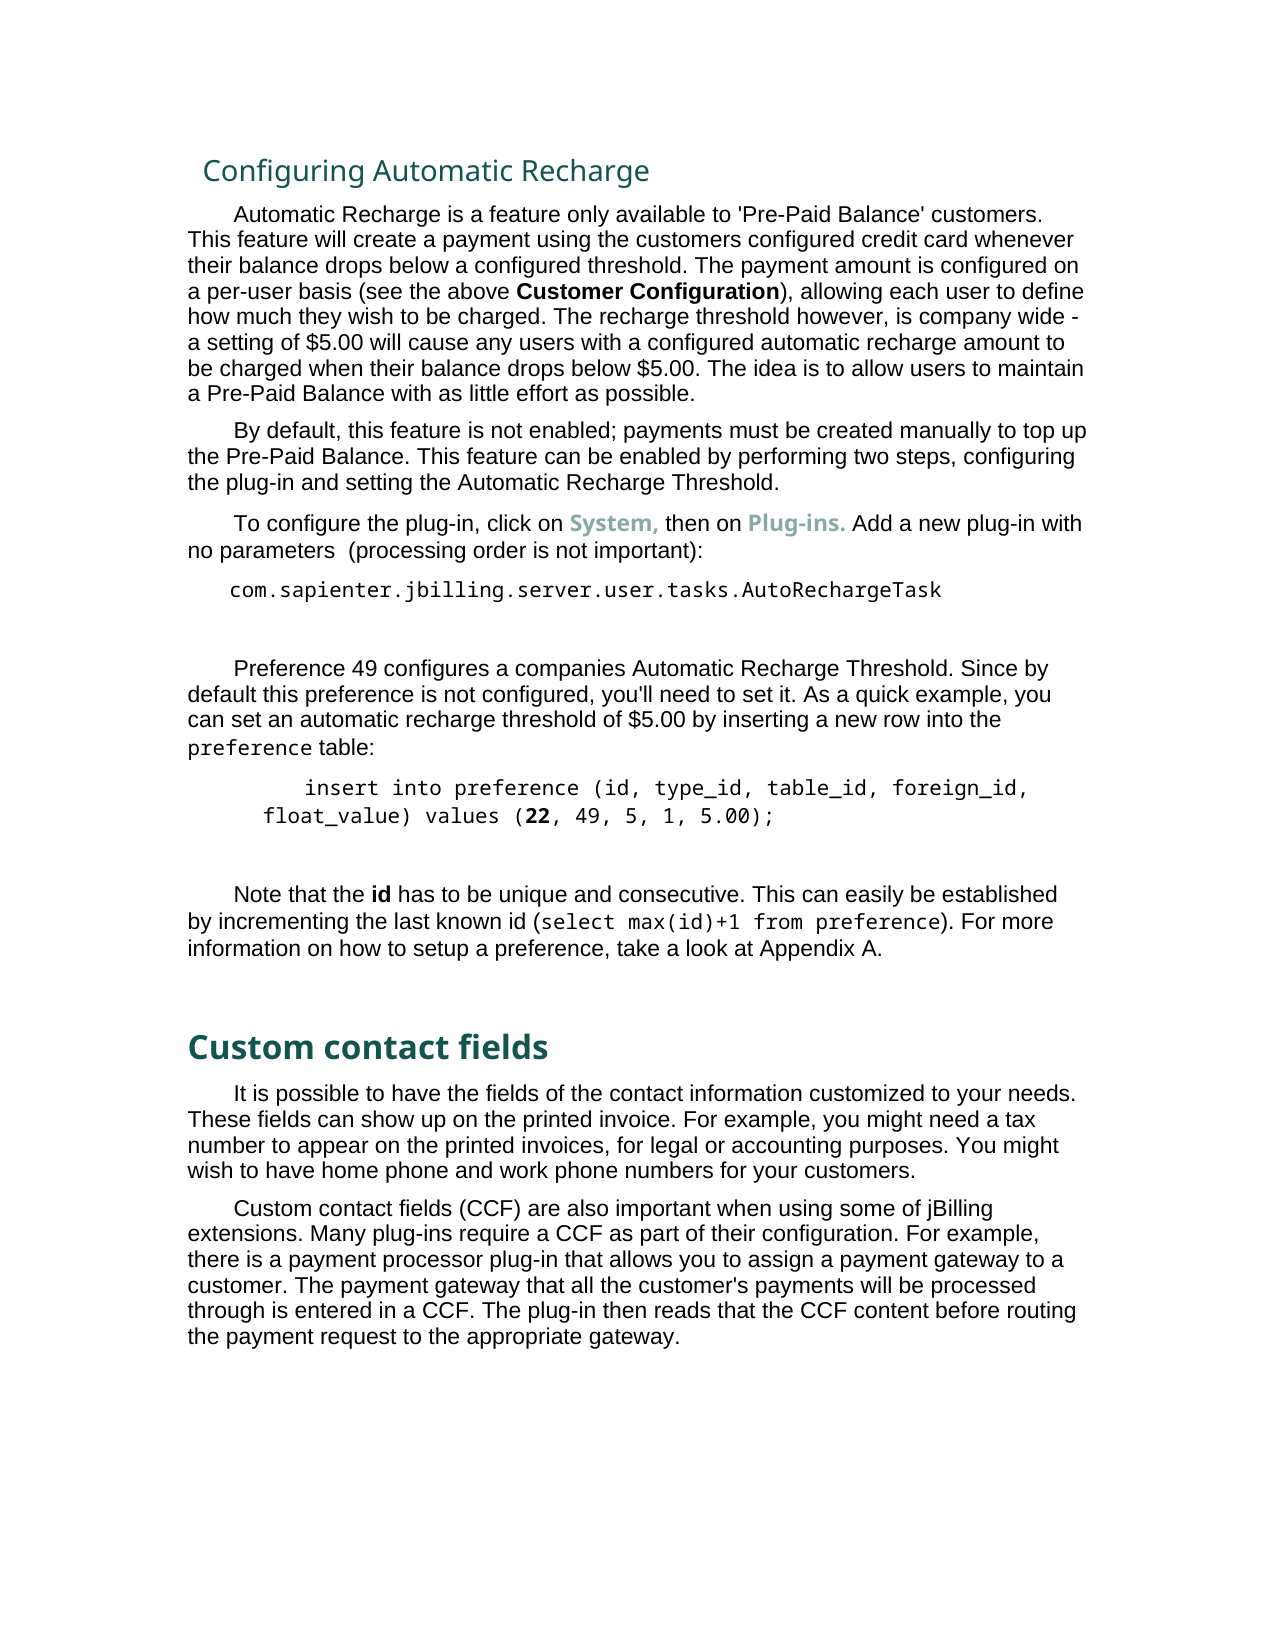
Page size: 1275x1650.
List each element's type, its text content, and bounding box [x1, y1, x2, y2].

text Preference 49 configures a companies Automatic Recharge Threshold. Since by default this preference is not configured, you'll need to set it. As a quick example, you can set an automatic recharge threshold of $5.00 by inserting a new row into the preference table: [187, 656, 1087, 761]
text Automatic Recharge is a feature only available to 'Pre-Paid Balance' customers. This feature will create a payment using the customers configured credit card whenever their balance drops below a configured threshold. The payment amount is configured on a per-user basis (see the above Customer Configuration), allowing each user to define how much they wish to be charged. The recharge threshold however, is company wide - a setting of $5.00 will cause any users with a configured automatic recharge amount to be charged when their balance drops below $5.00. The idea is to allow users to maintain a Pre-Paid Balance with as little effort as possible. [187, 201, 1087, 406]
text To configure the plug-in, click on System, then on Plug-ins. Add a new plug-in with no parameters (processing order is not important): [187, 507, 1087, 564]
text It is possible to have the fields of the contact information customized to your needs. These fields can show up on the printed invoice. For example, you might need a tax number to appear on the printed invoices, for legal or accounting purposes. You might wish to have home phone and work phone numbers for your customers. [187, 1081, 1087, 1184]
text Note that the id has to be unique and consecutive. This can easily be established by incrementing the last known id (select max(id)+1 from preference). For more information on how to setup a preference, take a look at Appendix A. [187, 882, 1087, 962]
text Custom contact fields (CCF) are also important when using some of jBilling extensions. Many plug-ins require a CCF as part of their configuration. For example, there is a payment processor plug-in that allows you to assign a payment gateway to a customer. The payment gateway that all the customer's payments will be processed through is entered in a CCF. The plug-in then reads that the CCF content before routing the payment request to the appropriate gateway. [187, 1195, 1087, 1349]
text By default, this feature is not enabled; payments must be created manually to top up the Pre-Paid Balance. This feature can be enabled by performing two steps, configuring the plug-in and setting the Automatic Recharge Threshold. [187, 418, 1087, 495]
subtitle Configuring Automatic Recharge [202, 150, 1087, 190]
text insert into preference (id, type_id, table_id, foreign_id, float_value) values (22, 49, 5, 1, 5.00); [262, 773, 1087, 830]
subtitle Custom contact fields [187, 1024, 1087, 1069]
text com.sapienter.jbilling.server.user.tasks.AutoRechargeTask [187, 576, 1087, 604]
